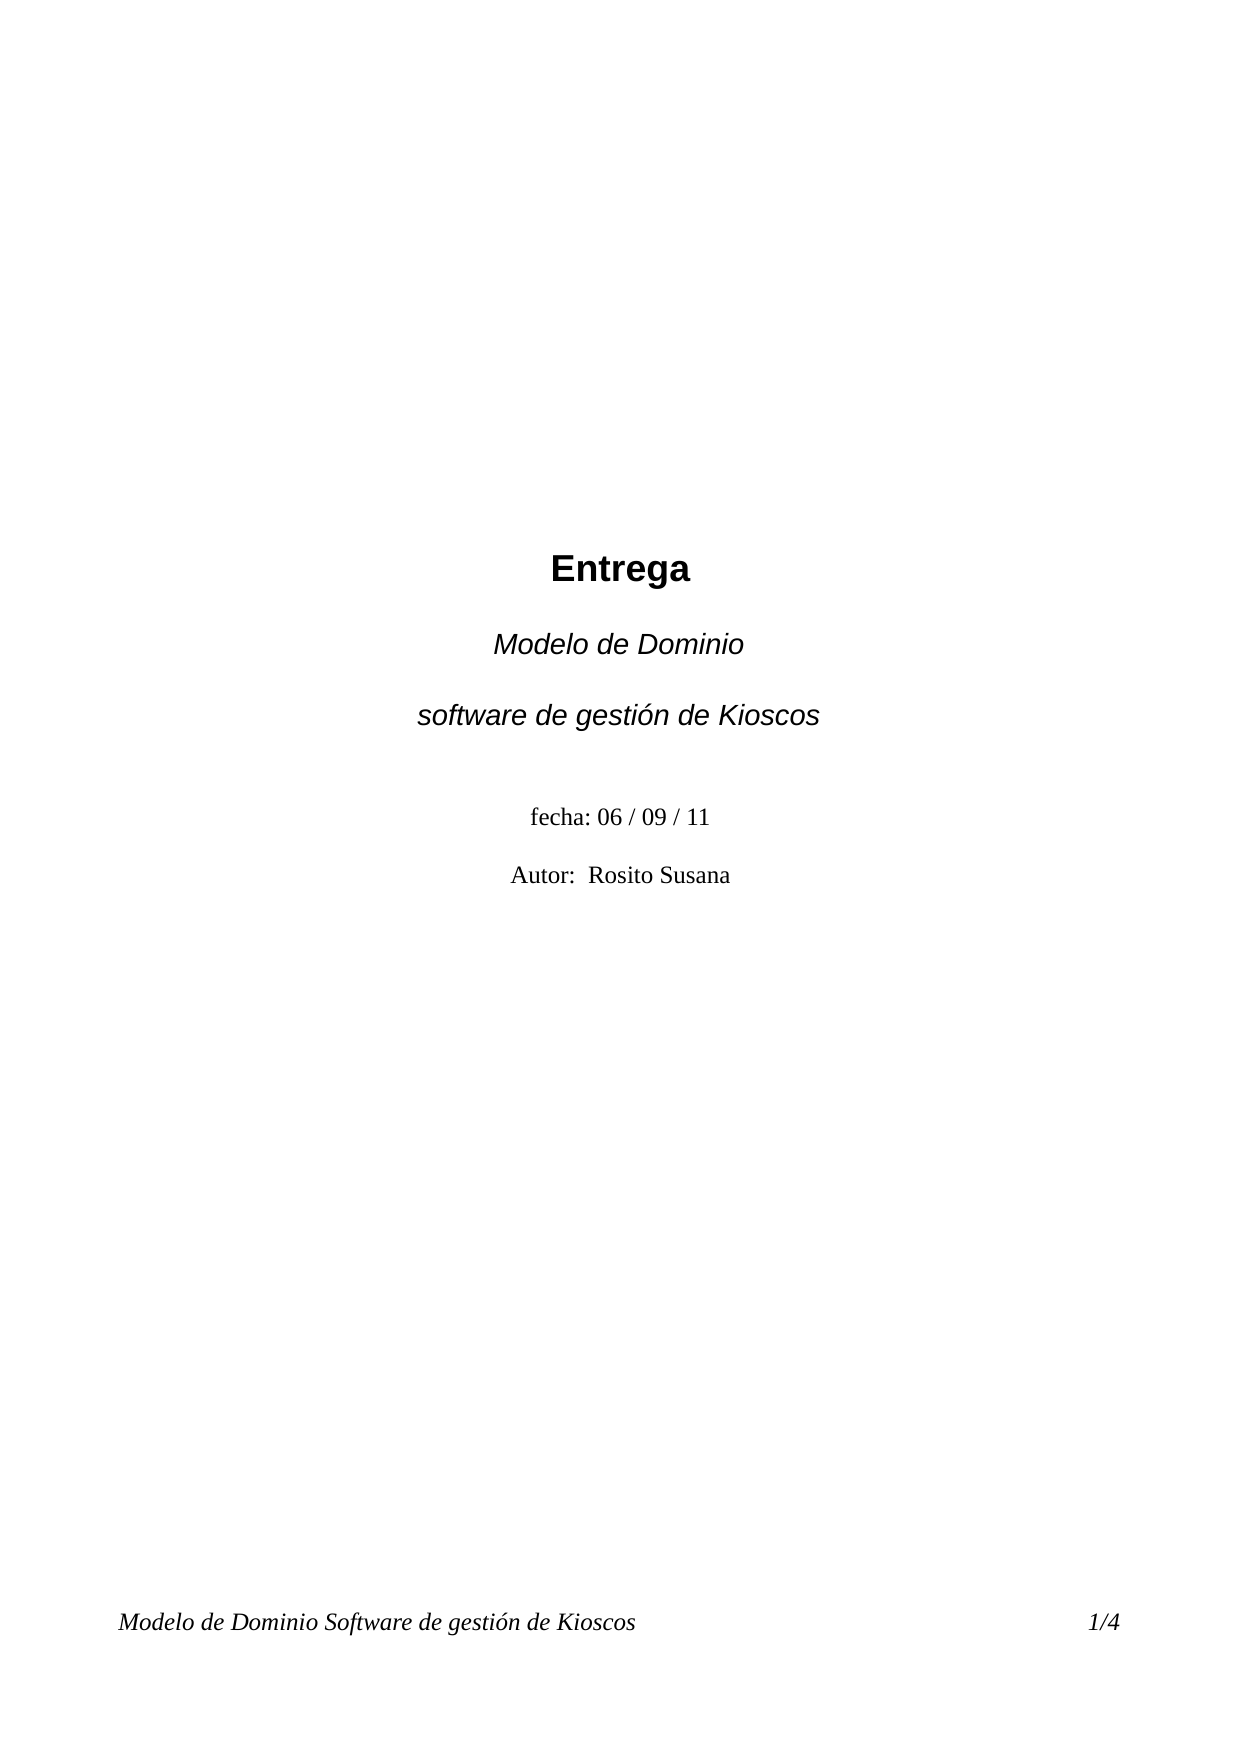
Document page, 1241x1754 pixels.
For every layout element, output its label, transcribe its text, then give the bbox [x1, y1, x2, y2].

subtitle Modelo de Dominio [118, 627, 1122, 660]
text fecha: 06 / 09 / 11 [177, 802, 1063, 831]
subtitle software de gestión de Kioscos [118, 698, 1122, 731]
text Autor: Rosito Susana [177, 860, 1063, 889]
title Entrega [118, 546, 1122, 589]
